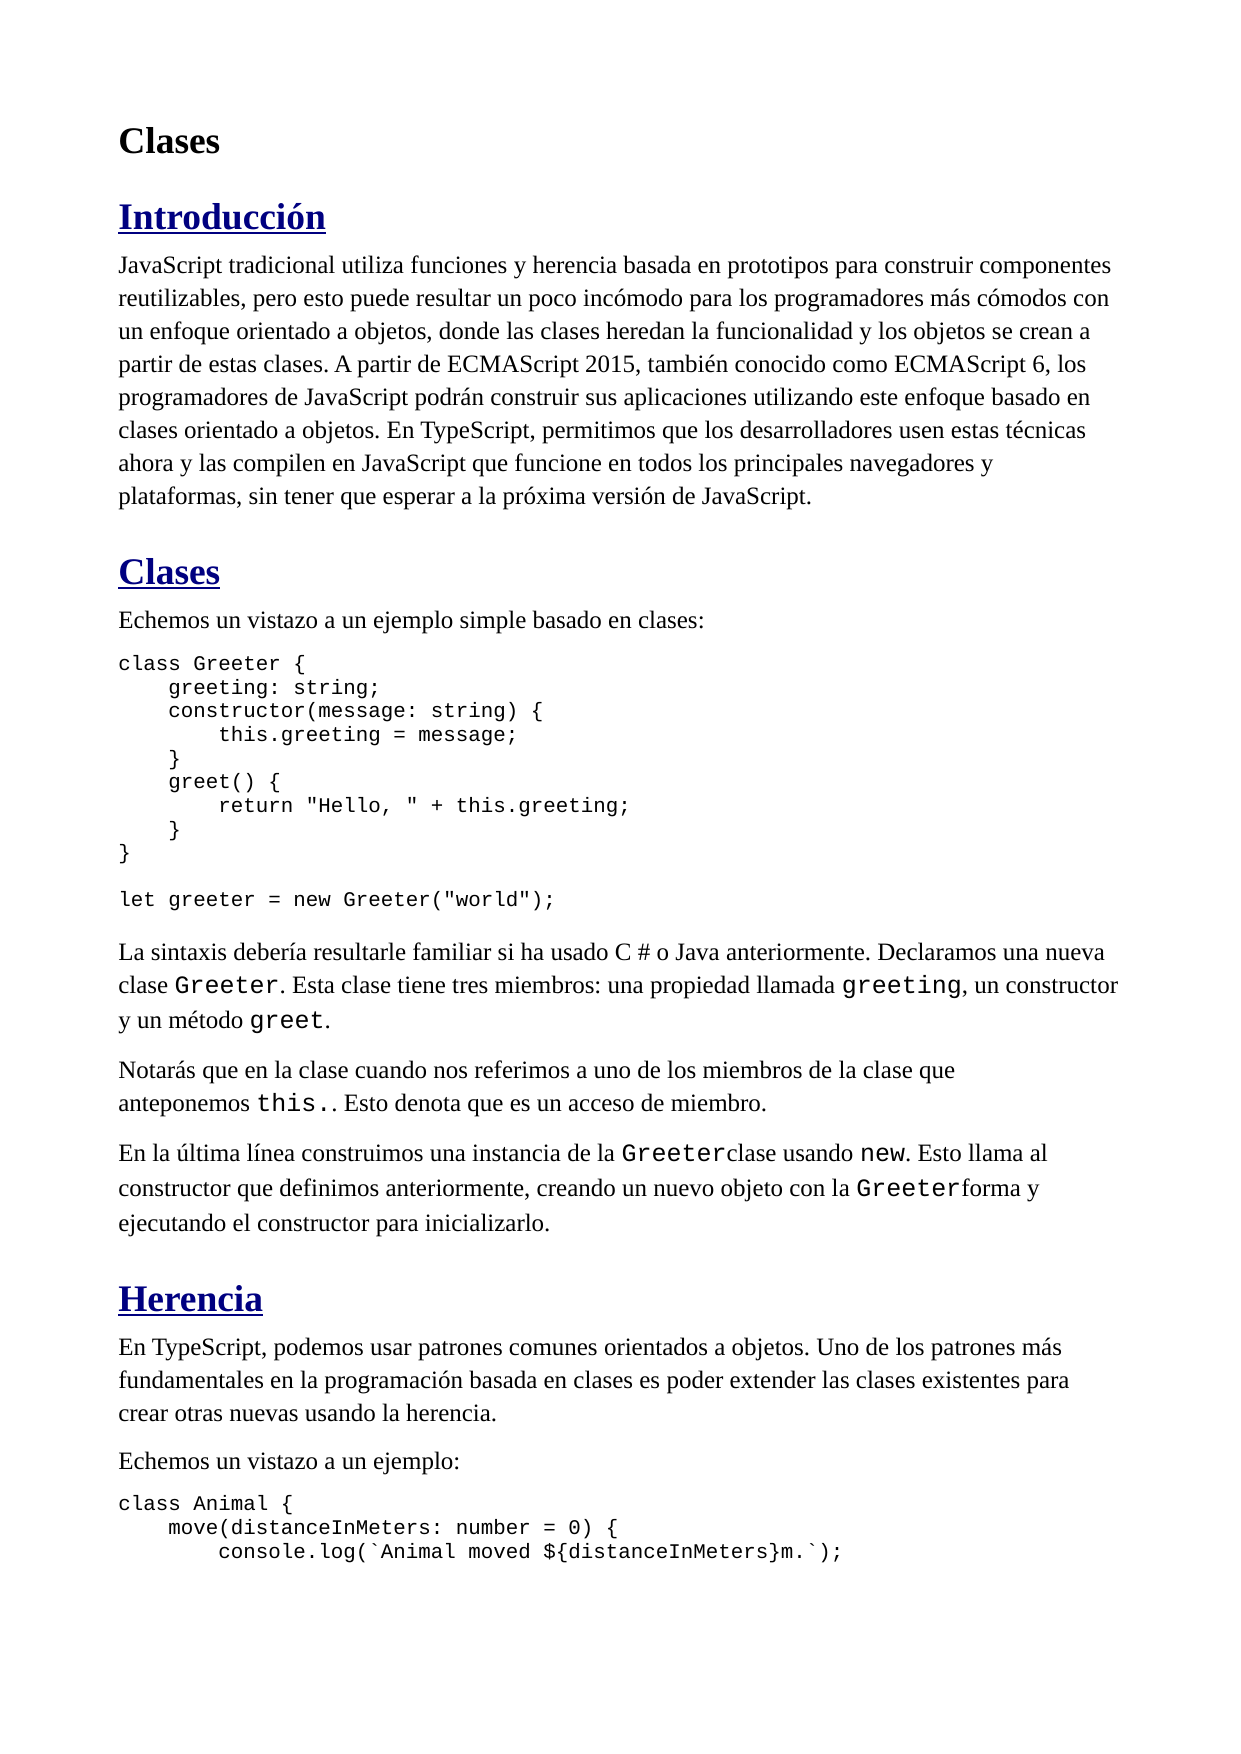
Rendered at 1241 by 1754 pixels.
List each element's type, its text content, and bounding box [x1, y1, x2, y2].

text return "Hello, " + this.greeting; [118, 795, 1122, 818]
subtitle Herencia [118, 1277, 1122, 1320]
text Echemos un vistazo a un ejemplo simple basado en clases: [118, 605, 1122, 634]
text Echemos un vistazo a un ejemplo: [118, 1446, 1122, 1474]
text } [118, 818, 1122, 842]
text greeting: string; [118, 677, 1122, 700]
text JavaScript tradicional utiliza funciones y herencia basada en prototipos para construir componentes reutilizables, pero esto puede resultar un poco incómodo para los programadores más cómodos con un enfoque orientado a objetos, donde las clases heredan la funcionalidad y los objetos se crean a partir de estas clases. A partir de ECMAScript 2015, también conocido como ECMAScript 6, los programadores de JavaScript podrán construir sus aplicaciones utilizando este enfoque basado en clases orientado a objetos. En TypeScript, permitimos que los desarrolladores usen estas técnicas ahora y las compilen en JavaScript que funcione en todos los principales navegadores y plataformas, sin tener que esperar a la próxima versión de JavaScript. [118, 250, 1122, 510]
text this.greeting = message; [118, 724, 1122, 748]
text } [118, 748, 1122, 771]
text En TypeScript, podemos usar patrones comunes orientados a objetos. Uno de los patrones más fundamentales en la programación basada en clases es poder extender las clases existentes para crear otras nuevas usando la herencia. [118, 1332, 1122, 1427]
text } [118, 842, 1122, 866]
text let greeter = new Greeter("world"); [118, 889, 1122, 913]
subtitle Introducción [118, 194, 1122, 238]
text La sintaxis debería resultarle familiar si ha usado C # o Java anteriormente. Declaramos una nueva clase Greeter. Esta clase tiene tres miembros: una propiedad llamada greeting, un constructor y un método greet. [118, 937, 1122, 1036]
subtitle Clases [118, 118, 1122, 161]
subtitle Clases [118, 550, 1122, 593]
text greet() { [118, 771, 1122, 795]
text console.log(`Animal moved ${distanceInMeters}m.`); [118, 1541, 1122, 1564]
text constructor(message: string) { [118, 700, 1122, 724]
text Notarás que en la clase cuando nos referimos a uno de los miembros de la clase que anteponemos this.. Esto denota que es un acceso de miembro. [118, 1055, 1122, 1119]
text class Greeter { [118, 653, 1122, 677]
text class Animal { [118, 1493, 1122, 1517]
text move(distanceInMeters: number = 0) { [118, 1517, 1122, 1541]
text En la última línea construimos una instancia de la Greeterclase usando new. Esto llama al constructor que definimos anteriormente, creando un nuevo objeto con la Greeterforma y ejecutando el constructor para inicializarlo. [118, 1138, 1122, 1237]
